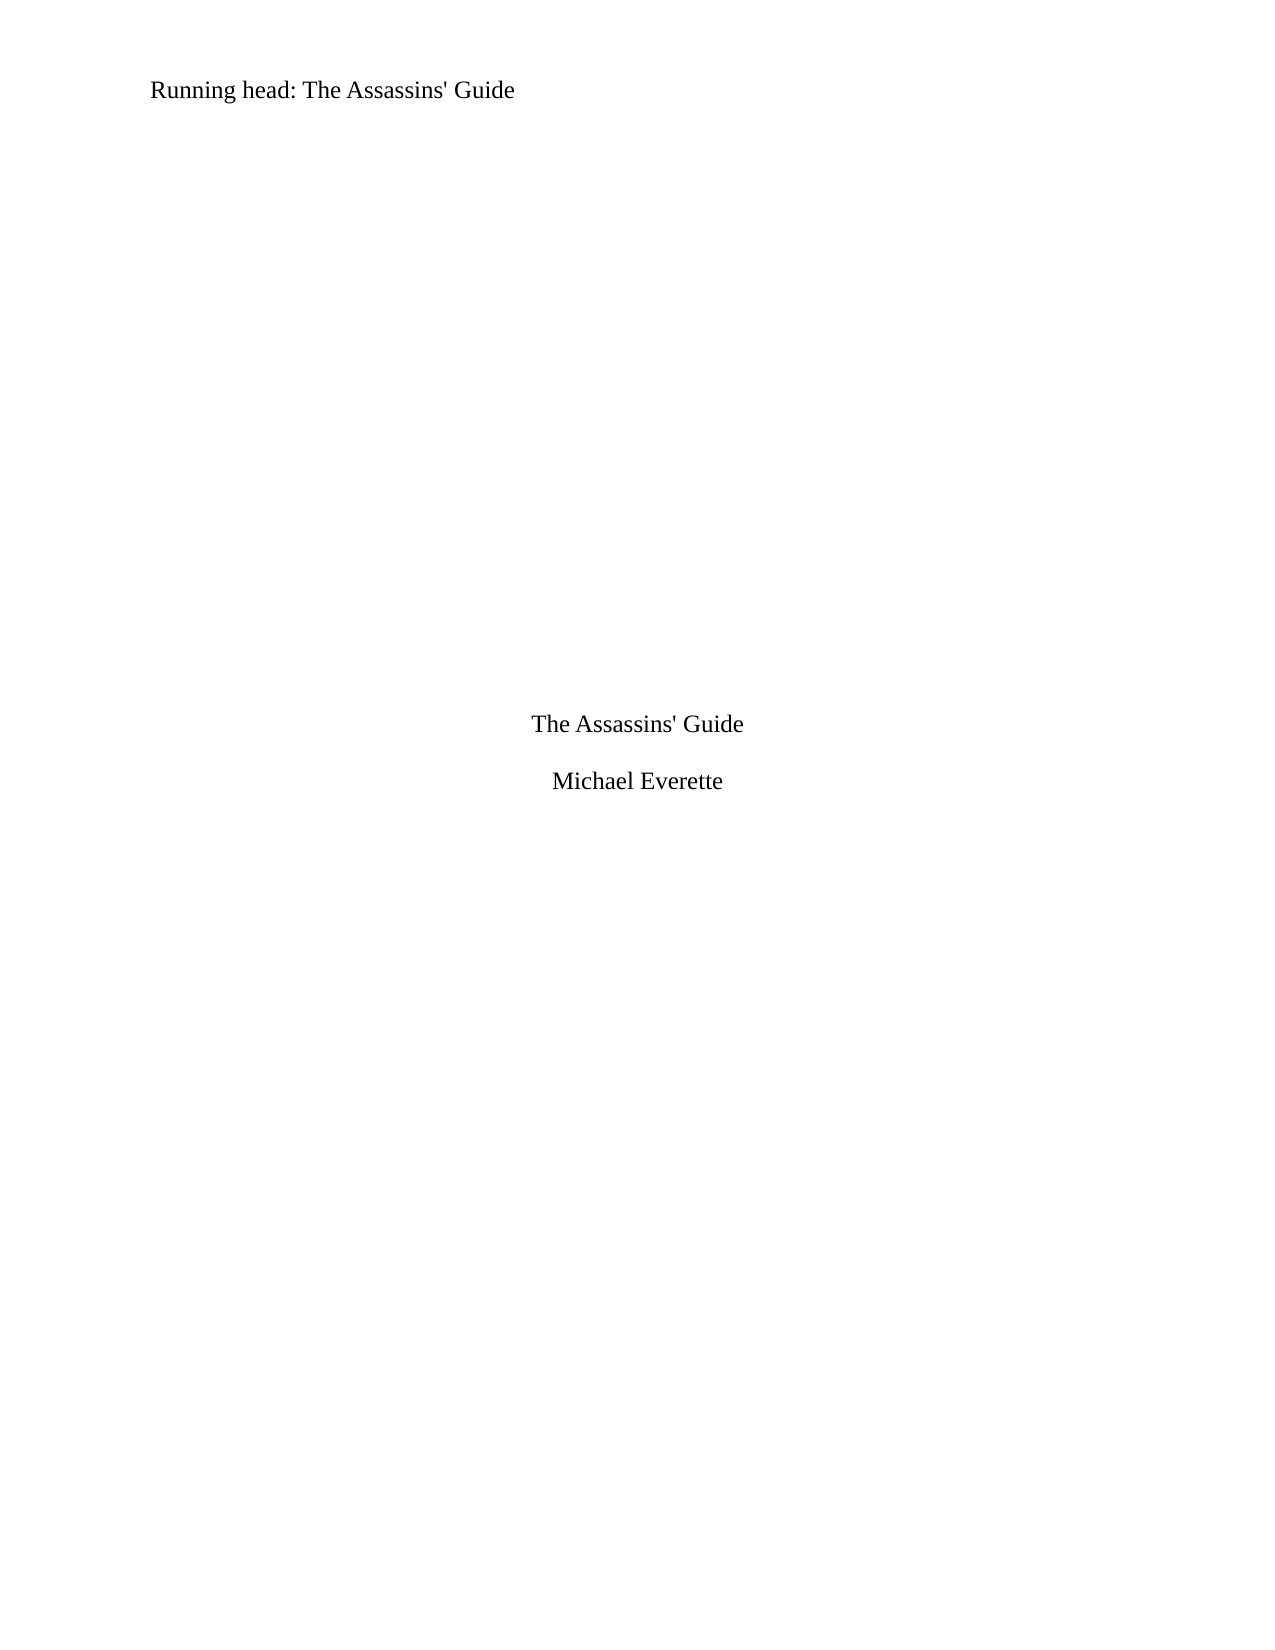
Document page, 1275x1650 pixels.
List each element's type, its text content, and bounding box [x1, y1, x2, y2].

text The Assassins' Guide [150, 709, 1125, 737]
text Michael Everette [150, 766, 1125, 795]
